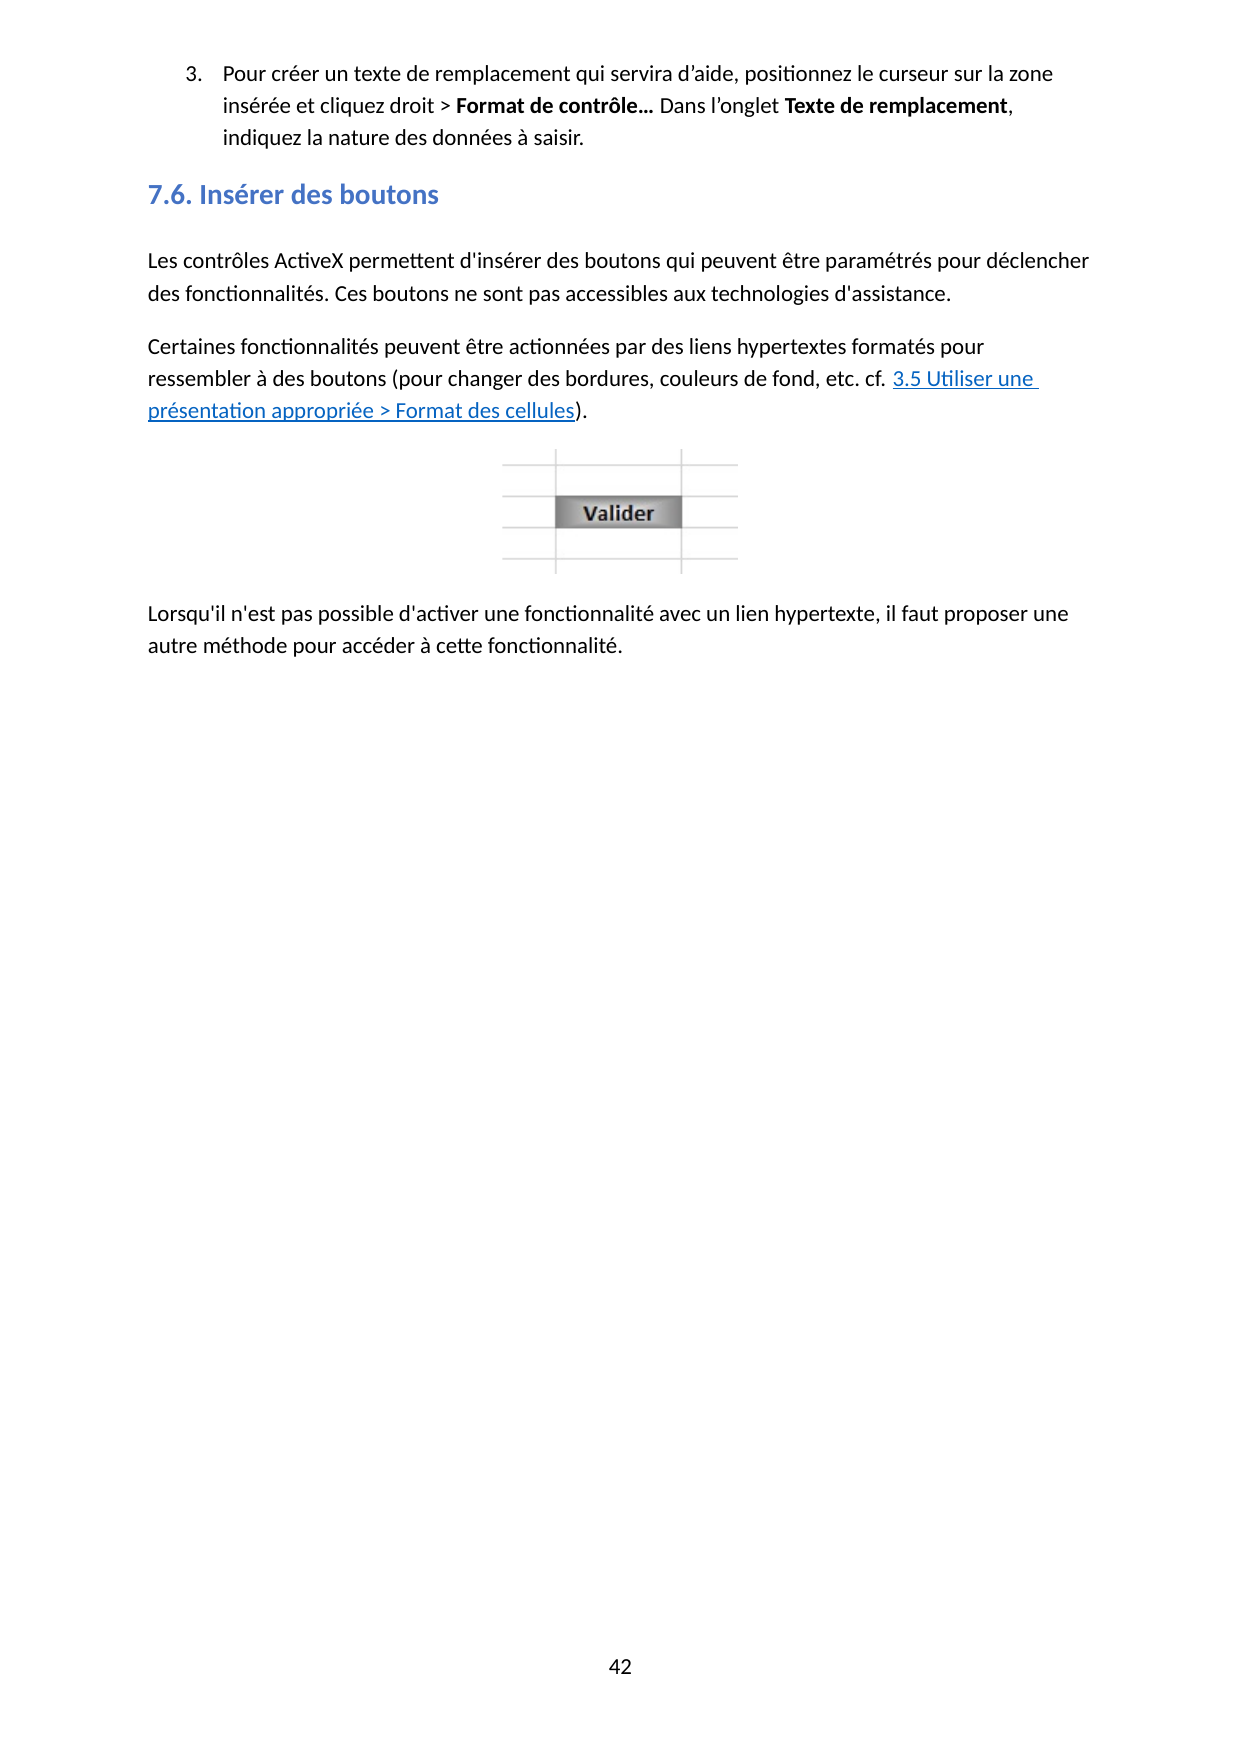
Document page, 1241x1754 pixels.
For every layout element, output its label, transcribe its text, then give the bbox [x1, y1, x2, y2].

list Pour créer un texte de remplacement qui servira d’aide, positionnez le curseur sur la zone insérée et cliquez droit > Format de contrôle… Dans l’onglet Texte de remplacement, indiquez la nature des données à saisir. [185, 59, 1093, 151]
text Certaines fonctionnalités peuvent être actionnées par des liens hypertextes formatés pour ressembler à des boutons (pour changer des bordures, couleurs de fond, etc. cf. 3.5 Utiliser une présentation appropriée > Format des cellules). [148, 332, 1093, 424]
text Les contrôles ActiveX permettent d'insérer des boutons qui peuvent être paramétrés pour déclencher des fonctionnalités. Ces boutons ne sont pas accessibles aux technologies d'assistance. [148, 247, 1093, 307]
picture [502, 449, 738, 574]
subtitle 7.6. Insérer des boutons [148, 176, 1093, 212]
text Lorsqu'il n'est pas possible d'activer une fonctionnalité avec un lien hypertexte, il faut proposer une autre méthode pour accéder à cette fonctionnalité. [148, 599, 1093, 659]
